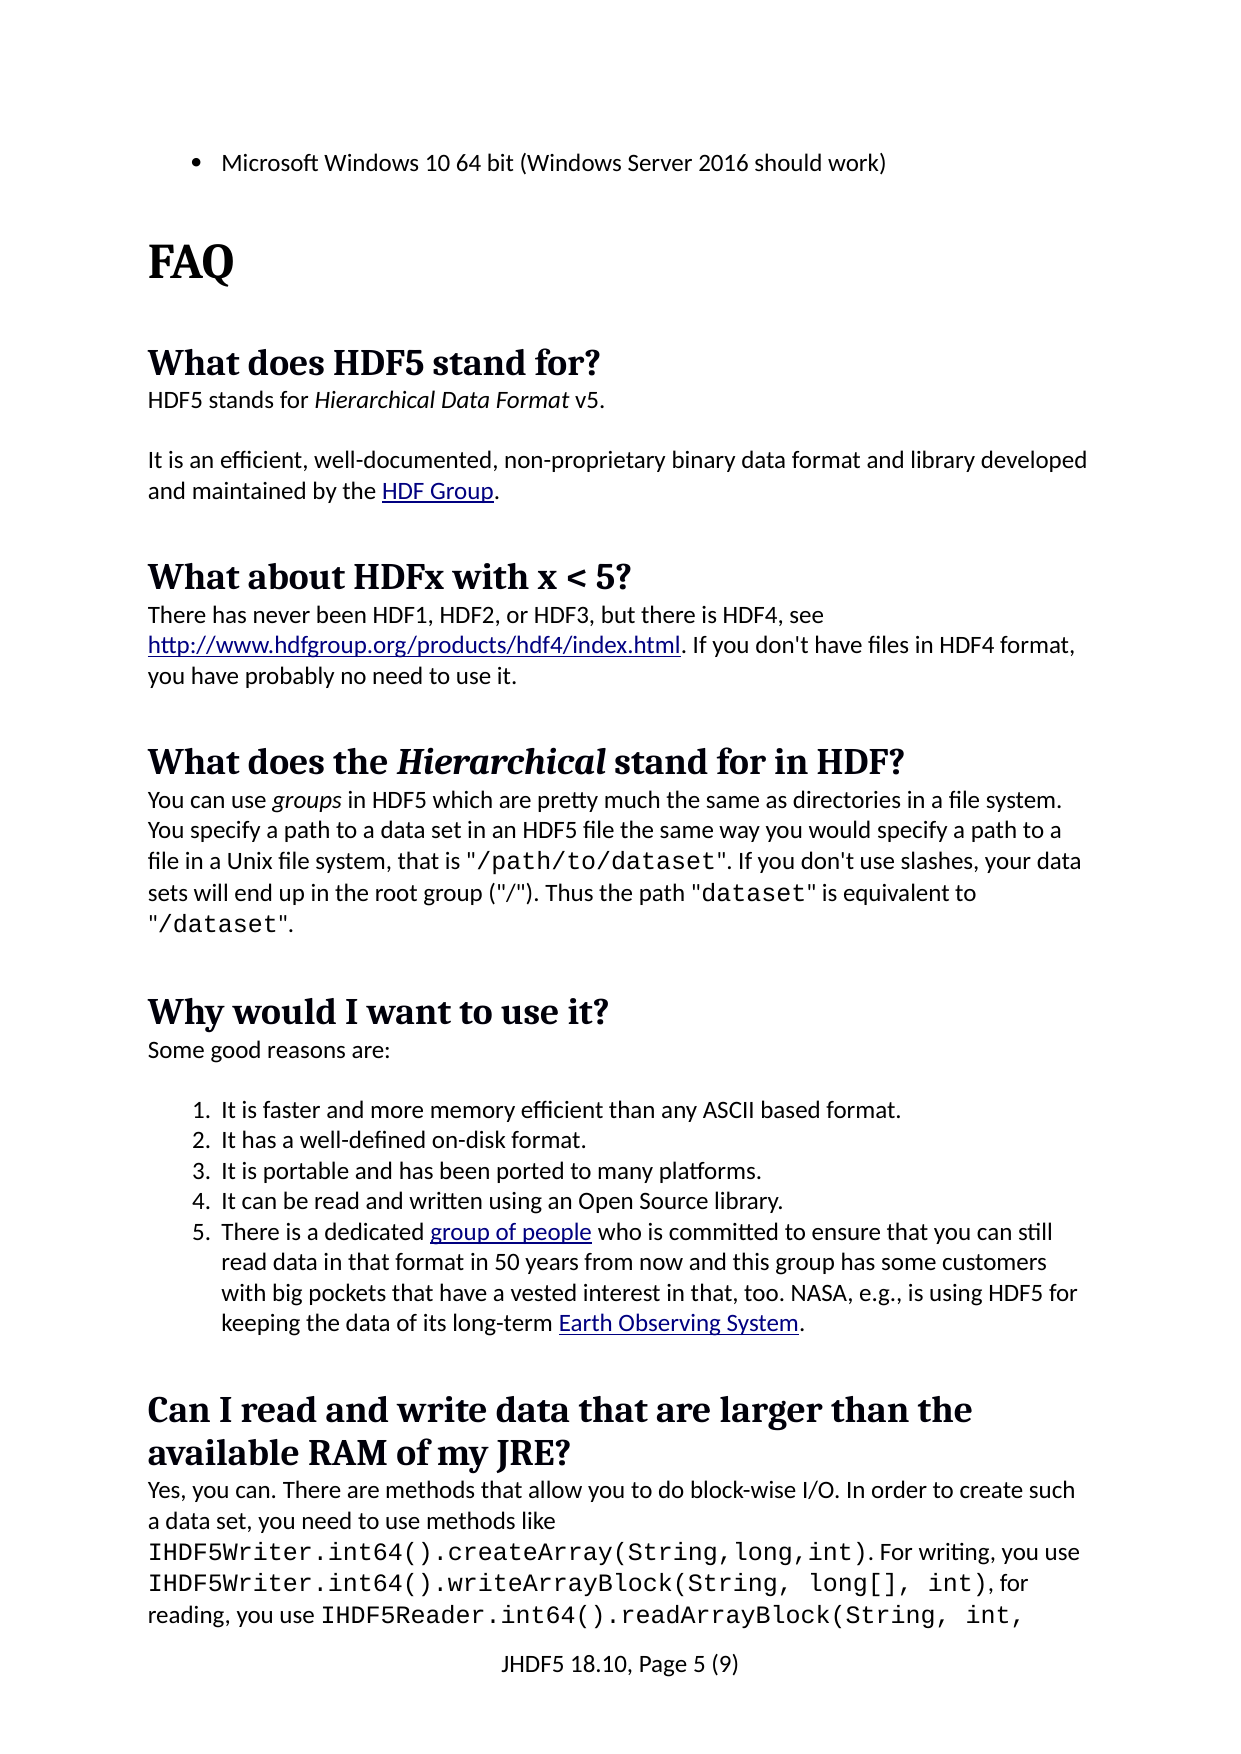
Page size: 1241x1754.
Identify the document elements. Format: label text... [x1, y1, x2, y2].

list There is a dedicated group of people who is committed to ensure that you can still read data in that format in 50 years from now and this group has some customers with big pockets that have a vested interest in that, too. NASA, e.g., is using HDF5 for keeping the data of its long-term Earth Observing System. [192, 1216, 1093, 1338]
list It can be read and written using an Open Source library. [192, 1185, 1093, 1216]
text HDF5 stands for Hierarchical Data Format v5. [148, 384, 1093, 415]
subtitle FAQ [148, 234, 1093, 291]
subtitle What about HDFx with x < 5? [148, 556, 1093, 599]
list It has a well-defined on-disk format. [192, 1124, 1093, 1155]
list It is portable and has been ported to many platforms. [192, 1155, 1093, 1185]
text You can use groups in HDF5 which are pretty much the same as directories in a file system. You specify a path to a data set in an HDF5 file the same way you would specify a path to a file in a Unix file system, that is "/path/to/dataset". If you don't use slashes, your data sets will end up in the root group ("/"). Thus the path "dataset" is equivalent to "/dataset". [148, 784, 1093, 940]
list It is faster and more memory efficient than any ASCII based format. [192, 1094, 1093, 1124]
list Microsoft Windows 10 64 bit (Windows Server 2016 should work) [192, 148, 1093, 178]
text There has never been HDF1, HDF2, or HDF3, but there is HDF4, see http://www.hdfgroup.org/products/hdf4/index.html. If you don't have files in HDF4 format, you have probably no need to use it. [148, 599, 1093, 691]
subtitle What does HDF5 stand for? [148, 341, 1093, 384]
subtitle Can I read and write data that are larger than the available RAM of my JRE? [148, 1388, 1093, 1474]
subtitle Why would I want to use it? [148, 991, 1093, 1034]
text It is an efficient, well-documented, non-proprietary binary data format and library developed and maintained by the HDF Group. [148, 444, 1093, 506]
text Yes, you can. There are methods that allow you to do block-wise I/O. In order to create such a data set, you need to use methods like IHDF5Writer.int64().createArray(String,long,int). For writing, you use IHDF5Writer.int64().writeArrayBlock(String, long[], int), for reading, you use IHDF5Reader.int64().readArrayBlock(String, int, [148, 1474, 1093, 1631]
subtitle What does the Hierarchical stand for in HDF? [148, 741, 1093, 784]
text Some good reasons are: [148, 1034, 1093, 1064]
